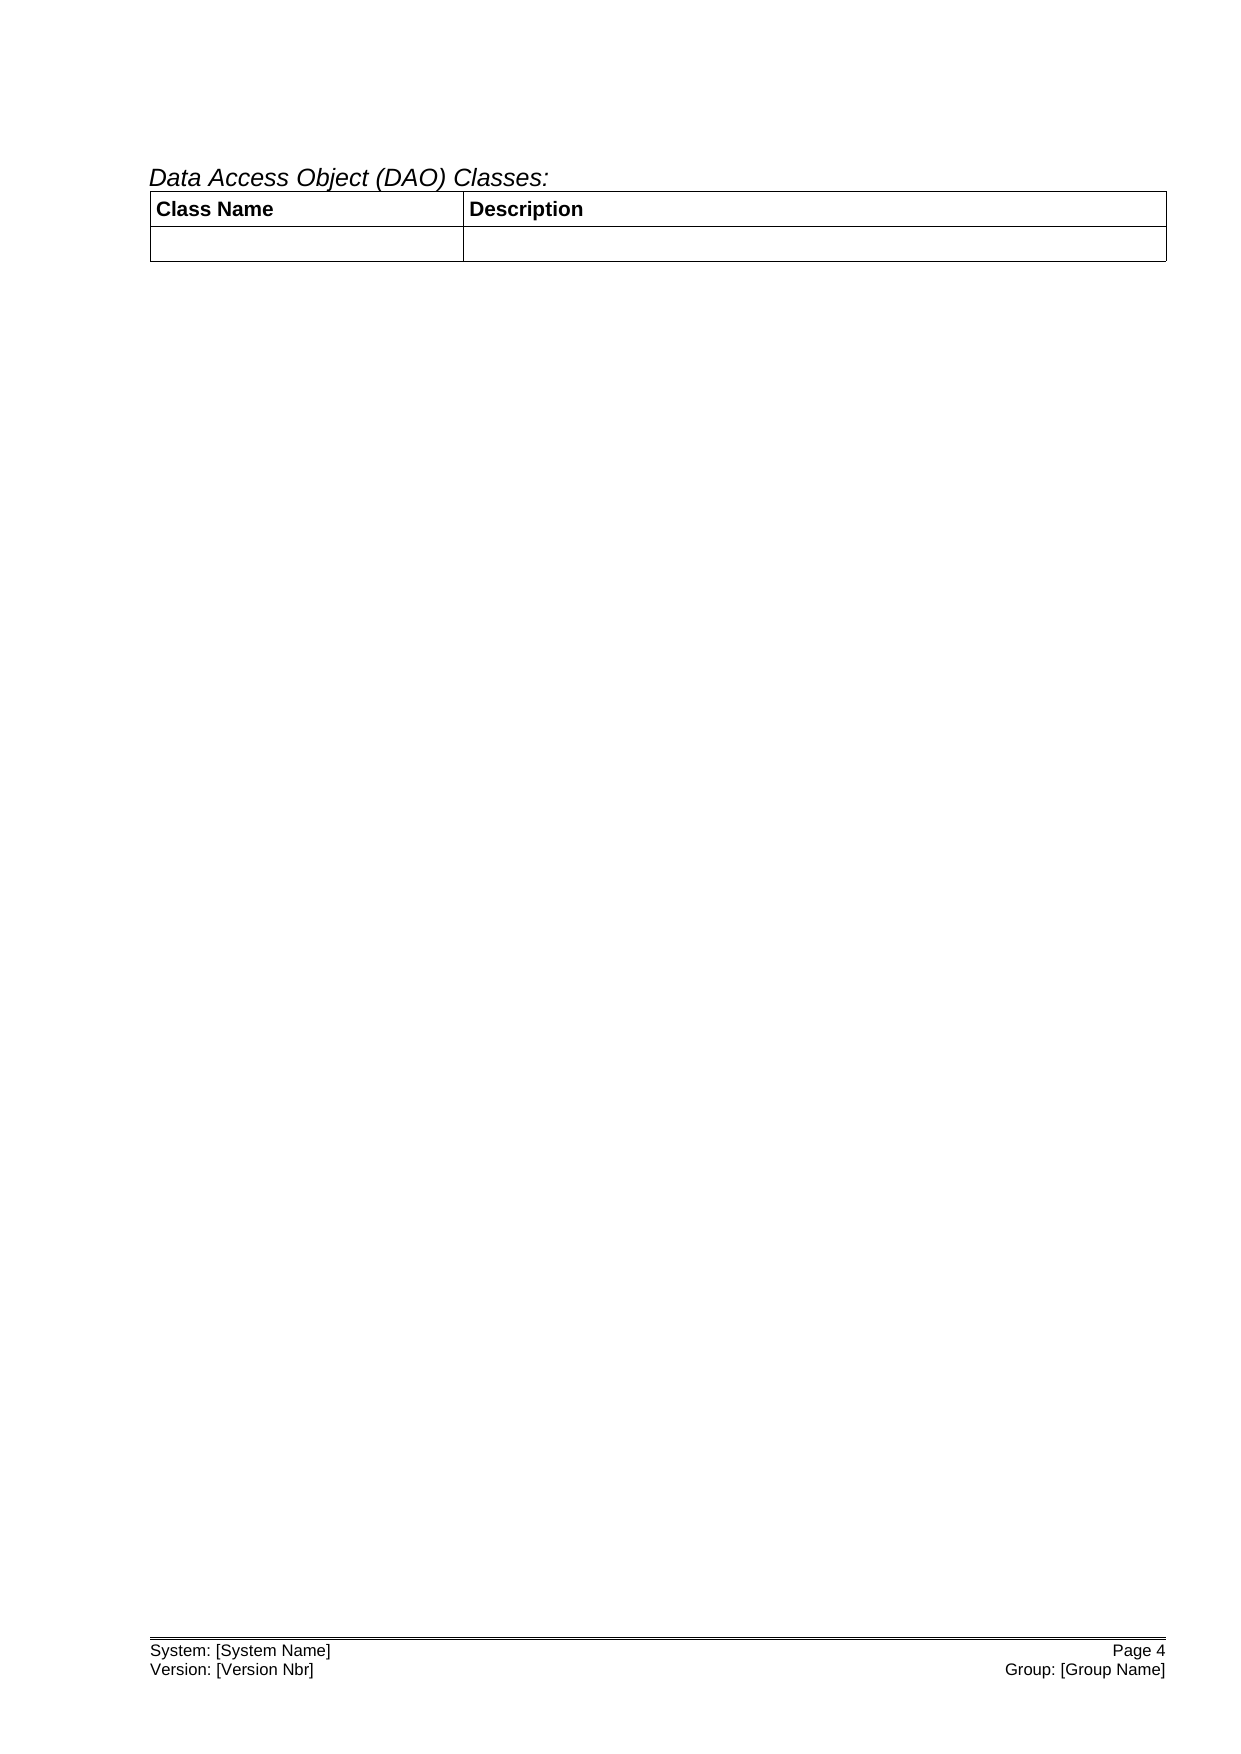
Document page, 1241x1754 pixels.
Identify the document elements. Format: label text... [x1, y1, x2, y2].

table_header Class Name [151, 192, 463, 226]
table_cell [151, 227, 463, 261]
text Data Access Object (DAO) Classes: [148, 163, 1166, 191]
table_cell [464, 227, 1166, 261]
table_header Description [464, 192, 1166, 226]
